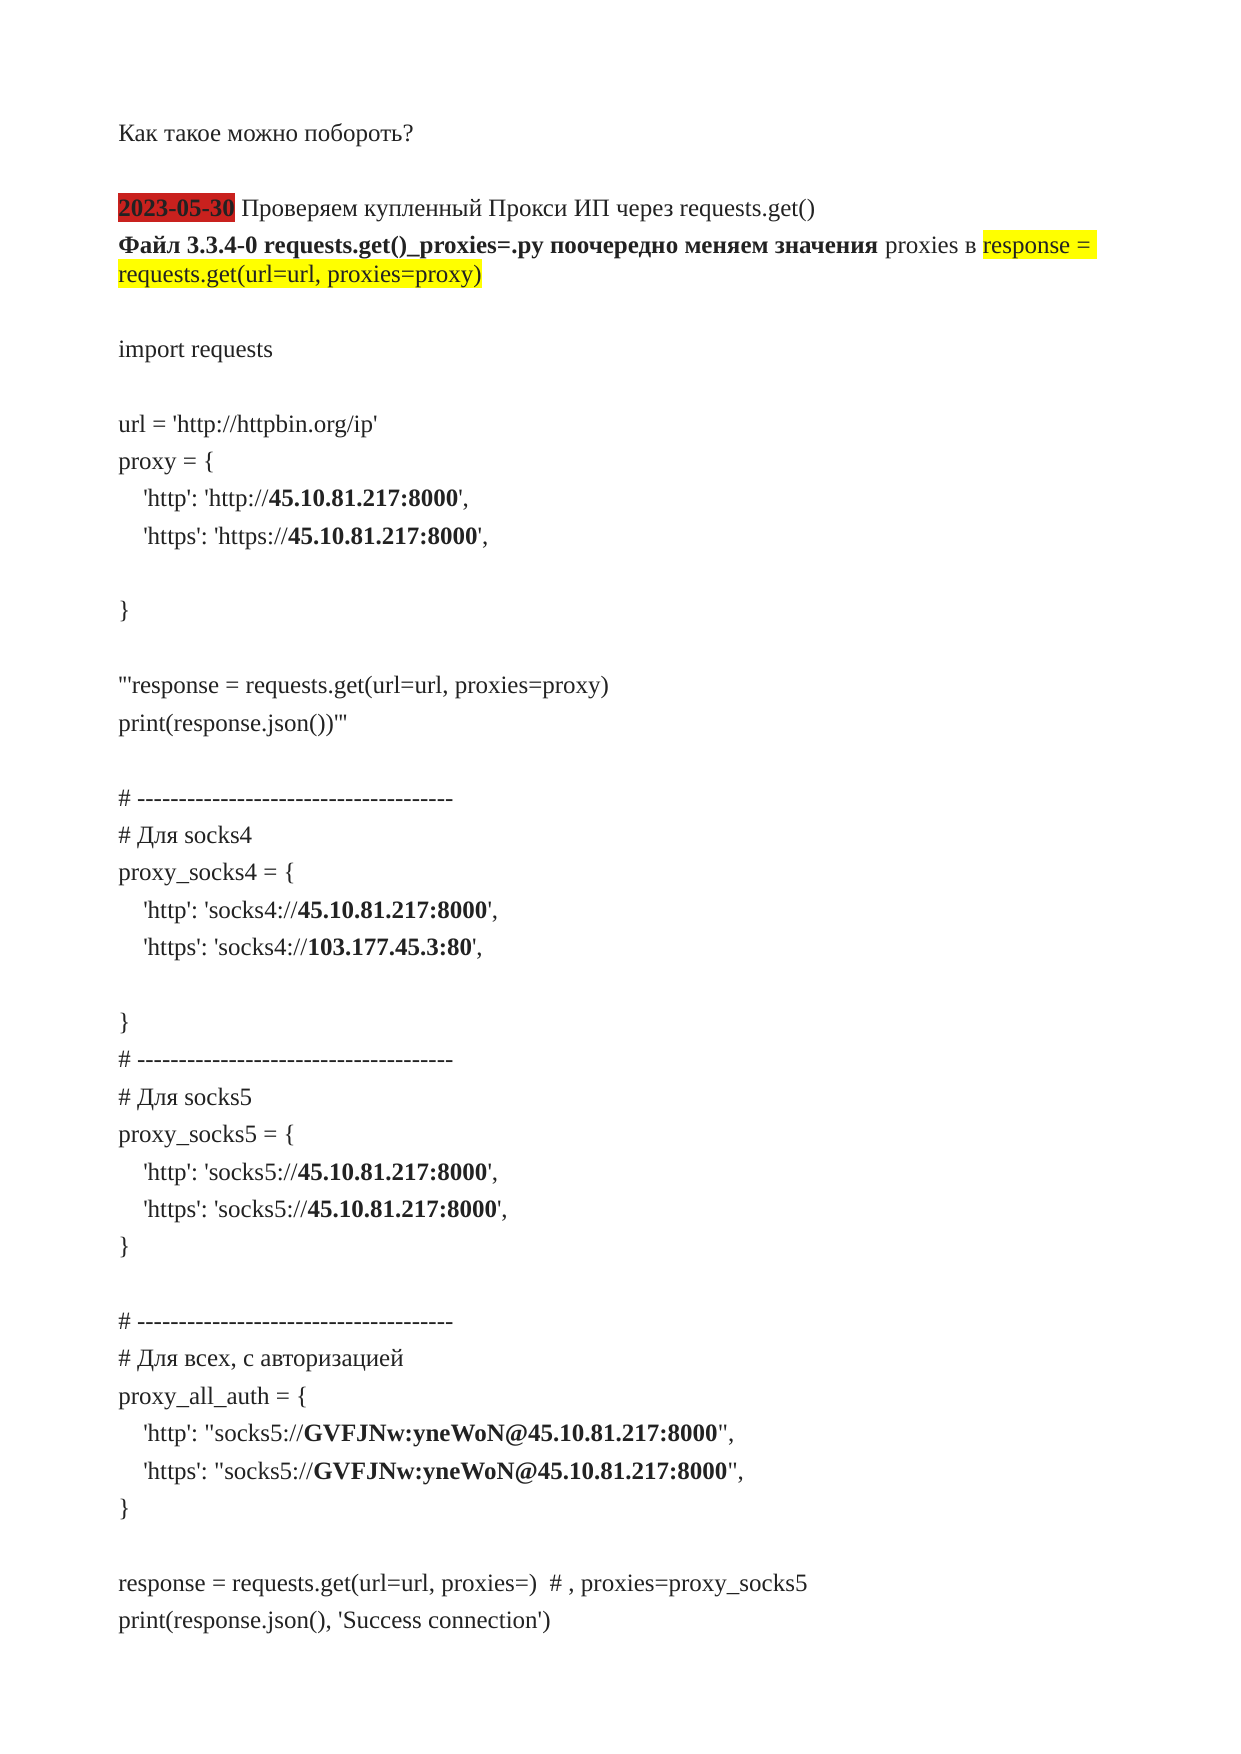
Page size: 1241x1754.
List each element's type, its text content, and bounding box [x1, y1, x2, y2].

text proxy_all_auth = { [118, 1381, 1122, 1410]
text # Для всех, с авторизацией [118, 1343, 1122, 1372]
text 2023-05-30 Проверяем купленный Прокси ИП через requests.get() [118, 193, 1122, 222]
text '''response = requests.get(url=url, proxies=proxy) [118, 670, 1122, 699]
text print(response.json())''' [118, 708, 1122, 737]
text Как такое можно побороть? [118, 118, 1122, 147]
text response = requests.get(url=url, proxies=) # , proxies=proxy_socks5 [118, 1568, 1122, 1597]
text 'https': "socks5://GVFJNw:yneWoN@45.10.81.217:8000", [118, 1456, 1122, 1484]
text url = 'http://httpbin.org/ip' [118, 409, 1122, 437]
text # -------------------------------------- [118, 1306, 1122, 1335]
text import requests [118, 334, 1122, 363]
text 'https': 'https://45.10.81.217:8000', [118, 521, 1122, 549]
text } [118, 1493, 1122, 1522]
text } [118, 1231, 1122, 1260]
text # Для socks4 [118, 820, 1122, 849]
text } [118, 1007, 1122, 1036]
text 'http': 'socks4://45.10.81.217:8000', [118, 895, 1122, 923]
text 'https': 'socks4://103.177.45.3:80', [118, 932, 1122, 961]
text } [118, 596, 1122, 624]
text Файл 3.3.4-0 requests.get()_proxies=.py поочередно меняем значения proxies в response = requests.get(url=url, proxies=proxy) [118, 230, 1122, 288]
text 'https': 'socks5://45.10.81.217:8000', [118, 1194, 1122, 1223]
text 'http': 'socks5://45.10.81.217:8000', [118, 1157, 1122, 1185]
text # -------------------------------------- [118, 1044, 1122, 1073]
text print(response.json(), 'Success connection') [118, 1605, 1122, 1634]
text proxy_socks4 = { [118, 857, 1122, 886]
text # -------------------------------------- [118, 783, 1122, 811]
text 'http': "socks5://GVFJNw:yneWoN@45.10.81.217:8000", [118, 1418, 1122, 1447]
text proxy = { [118, 446, 1122, 475]
text proxy_socks5 = { [118, 1119, 1122, 1148]
text 'http': 'http://45.10.81.217:8000', [118, 483, 1122, 512]
text # Для socks5 [118, 1082, 1122, 1111]
